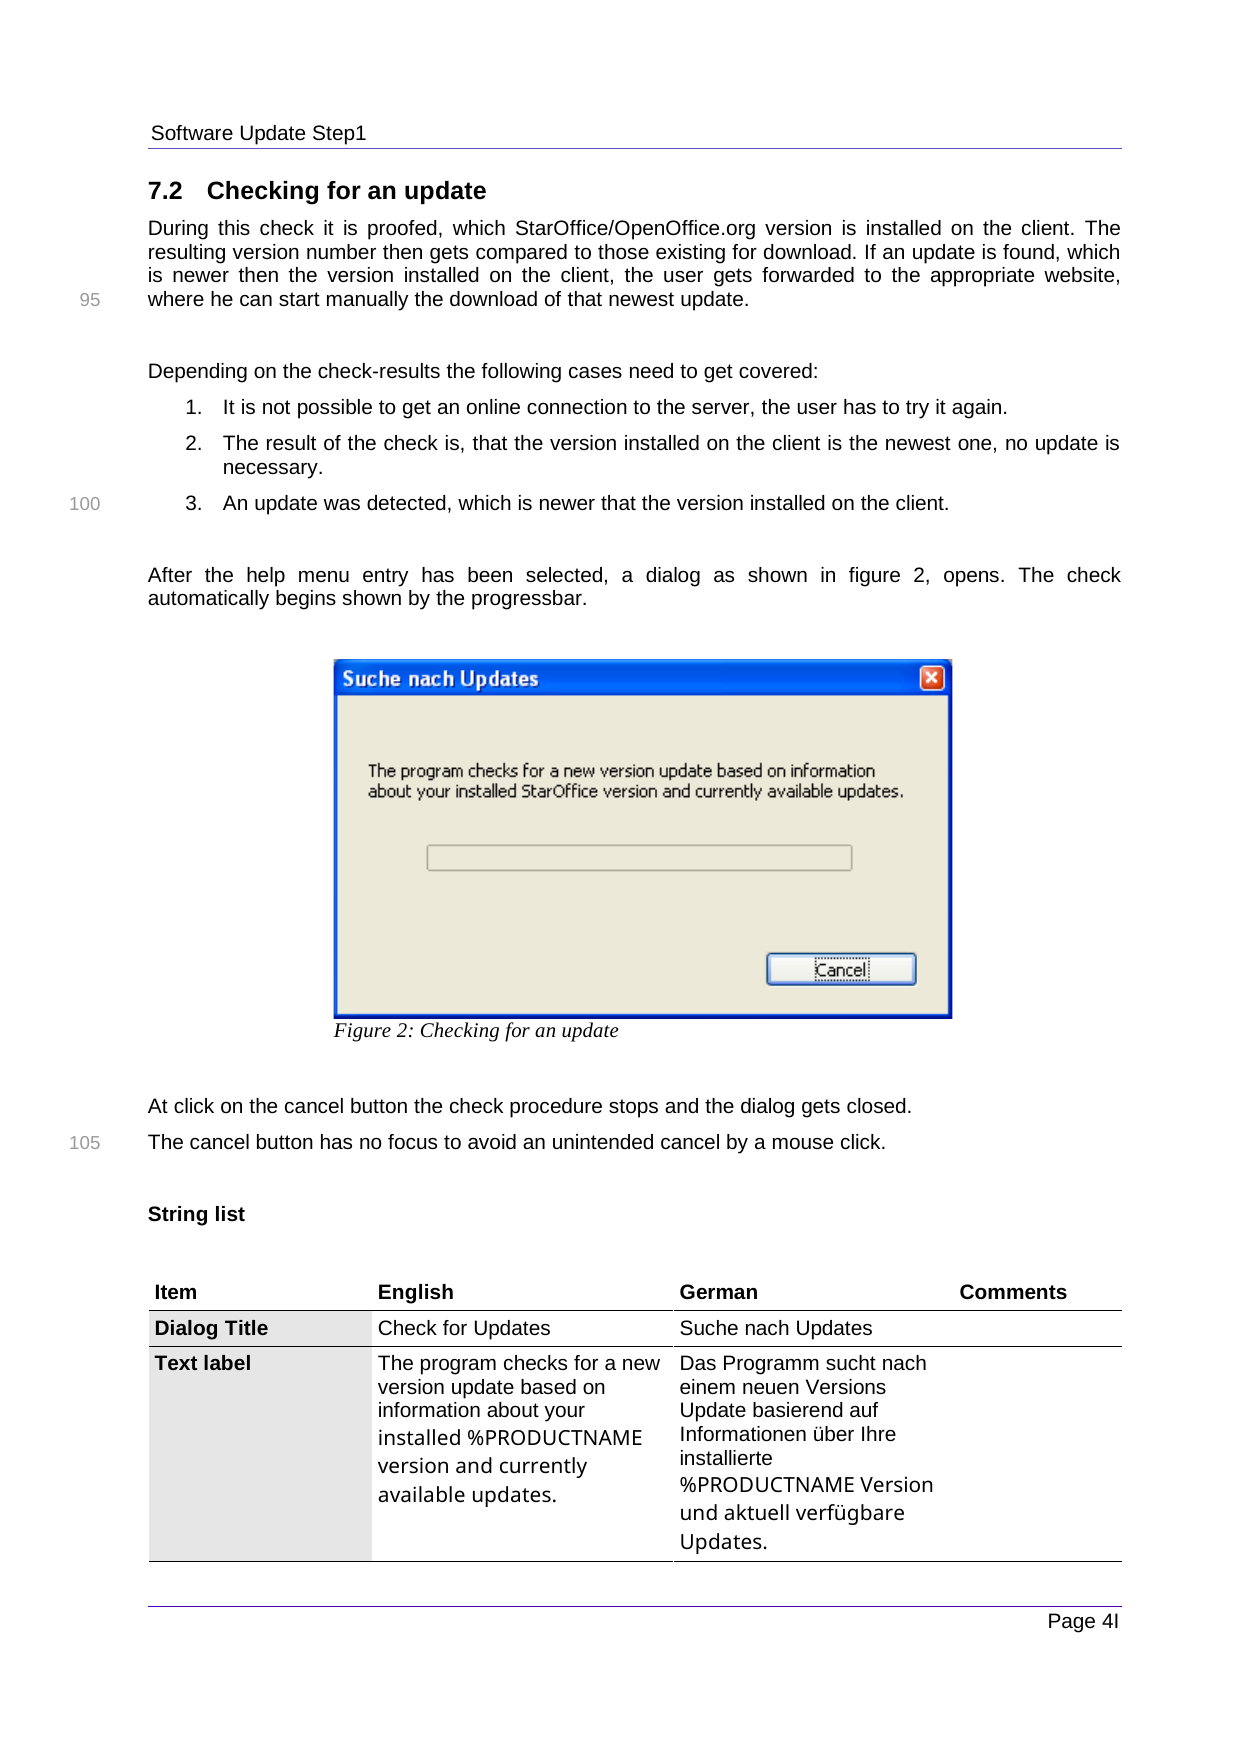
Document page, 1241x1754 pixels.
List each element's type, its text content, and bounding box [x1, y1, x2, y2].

table_cell Text label [149, 1347, 372, 1561]
table_header German [674, 1275, 953, 1310]
table_header English [372, 1275, 673, 1310]
table_cell [953, 1311, 1122, 1346]
subtitle Checking for an update [148, 177, 1122, 205]
table_header Item [149, 1275, 372, 1310]
text After the help menu entry has been selected, a dialog as shown in figure 2, opens. The check automatically begins shown by the progressbar. [148, 563, 1122, 610]
text At click on the cancel button the check procedure stops and the dialog gets closed. [148, 1094, 1122, 1118]
table_cell The program checks for a new version update based on information about your installed %PRODUCTNAME version and currently available updates. [372, 1347, 673, 1561]
list The result of the check is, that the version installed on the client is the newest one, no update is necessary. [185, 432, 1122, 479]
text Figure 2: Checking for an update [334, 1019, 952, 1041]
table_cell Suche nach Updates [674, 1311, 953, 1346]
table_cell Check for Updates [372, 1311, 673, 1346]
text Depending on the check-results the following cases need to get covered: [148, 359, 1122, 383]
list An update was detected, which is newer that the version installed on the client. [185, 491, 1122, 515]
table_cell [953, 1347, 1122, 1561]
table_header Comments [953, 1275, 1122, 1310]
text During this check it is proofed, which StarOffice/OpenOffice.org version is installed on the client. The resulting version number then gets compared to those existing for download. If an update is found, which is newer then the version installed on the client, the user gets forwarded to the appropriate website, where he can start manually the download of that newest update. [148, 217, 1122, 311]
table_cell Das Programm sucht nach einem neuen Versions Update basierend auf Informationen über Ihre installierte %PRODUCTNAME Version und aktuell verfügbare Updates. [674, 1347, 953, 1561]
table_cell Dialog Title [149, 1311, 372, 1346]
picture [333, 659, 953, 1019]
text The cancel button has no focus to avoid an unintended cancel by a mouse click. [148, 1131, 1122, 1154]
list It is not possible to get an online connection to the server, the user has to try it again. [185, 396, 1122, 419]
text String list [148, 1203, 1122, 1226]
